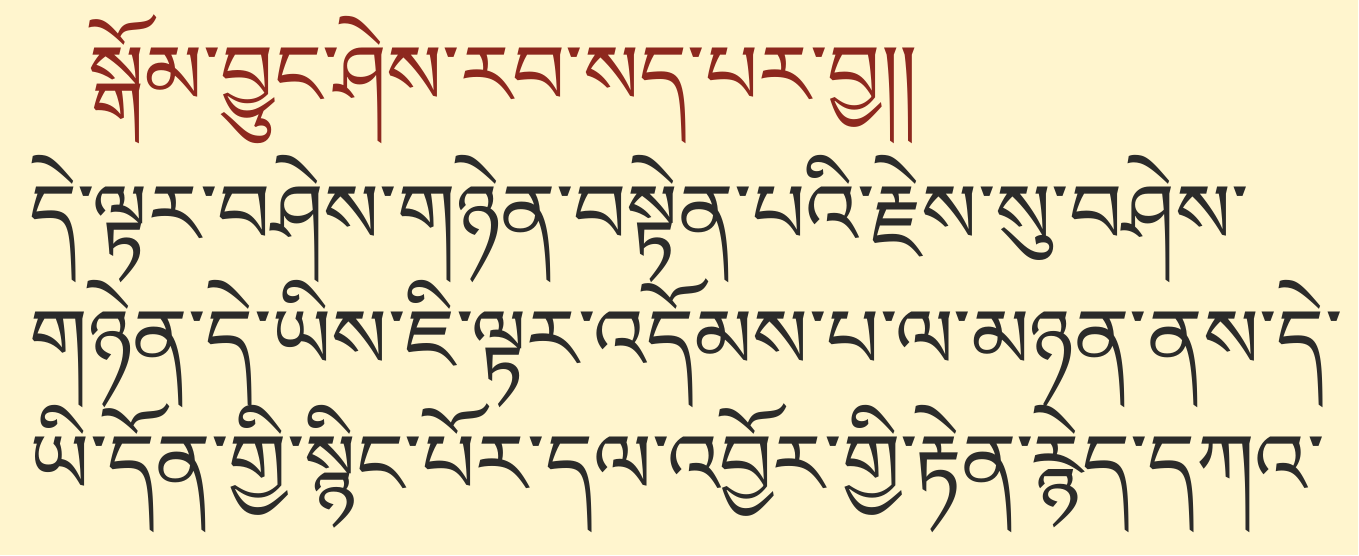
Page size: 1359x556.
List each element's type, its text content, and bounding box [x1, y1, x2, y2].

text དེ་ལྟར་བཤེས་གཉེན་བསྟེན་པའི་རྗེས་སུ་བཤེས་གཉེན་དེ་ཡིས་ཇི་ལྟར་འདོམས་པ་ལ་མཉན་ནས་དེ་ཡི་དོན་གྱི་སྙིང་པོར་དལ་འབྱོར་གྱི་རྟེན་རྙེད་དཀའ་ [29, 169, 1346, 527]
text སྒོམ་བྱུང་ཤེས་རབ་སད་པར་བྱ།། [88, 29, 1346, 138]
